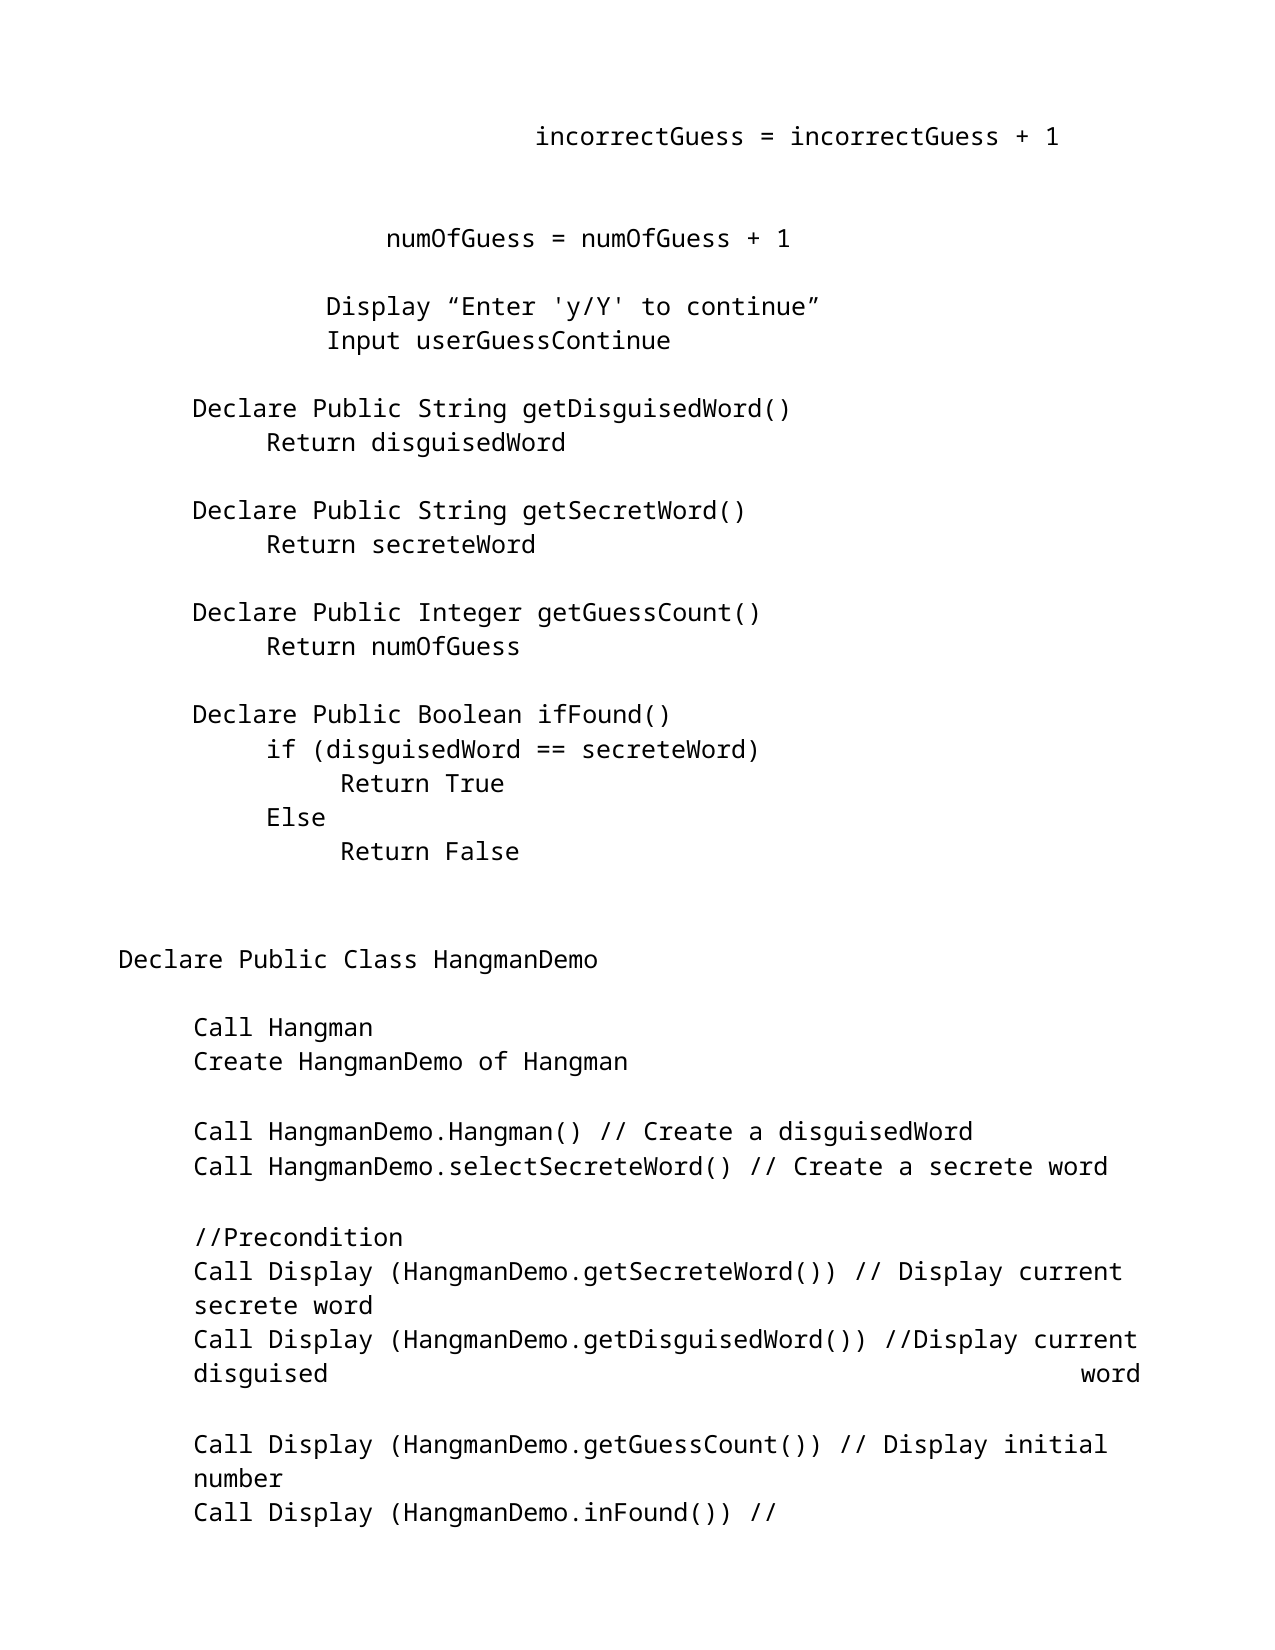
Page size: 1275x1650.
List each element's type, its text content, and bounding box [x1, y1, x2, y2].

text Call Display (HangmanDemo.getSecreteWord()) // Display current secrete word [118, 1253, 1157, 1322]
text Declare Public String getSecretWord() [118, 493, 1157, 527]
text Else [118, 799, 1157, 833]
text numOfGuess = numOfGuess + 1 [118, 220, 1157, 254]
text Call HangmanDemo.Hangman() // Create a disguisedWord [118, 1112, 1157, 1148]
text Display “Enter 'y/Y' to continue” [118, 288, 1157, 322]
text Declare Public Boolean ifFound() [118, 697, 1157, 731]
text //Precondition [118, 1219, 1157, 1253]
text Call Display (HangmanDemo.inFound()) // [118, 1495, 1157, 1529]
text Return numOfGuess [118, 629, 1157, 663]
text Declare Public String getDisguisedWord() [118, 391, 1157, 425]
text Declare Public Class HangmanDemo [118, 941, 1157, 975]
text incorrectGuess = incorrectGuess + 1 [118, 118, 1157, 152]
text Return secreteWord [118, 527, 1157, 561]
text Call Display (HangmanDemo.getGuessCount()) // Display initial number [118, 1427, 1157, 1495]
text Create HangmanDemo of Hangman [118, 1043, 1157, 1077]
text if (disguisedWord == secreteWord) [118, 731, 1157, 765]
text Call Display (HangmanDemo.getDisguisedWord()) //Display current disguised word [118, 1322, 1157, 1390]
text Declare Public Integer getGuessCount() [118, 595, 1157, 629]
text Call HangmanDemo.selectSecreteWord() // Create a secrete word [118, 1148, 1157, 1182]
text Return True [118, 765, 1157, 799]
text Input userGuessContinue [118, 322, 1157, 357]
text Return False [118, 833, 1157, 867]
text Call Hangman [118, 1009, 1157, 1043]
text Return disguisedWord [118, 425, 1157, 459]
